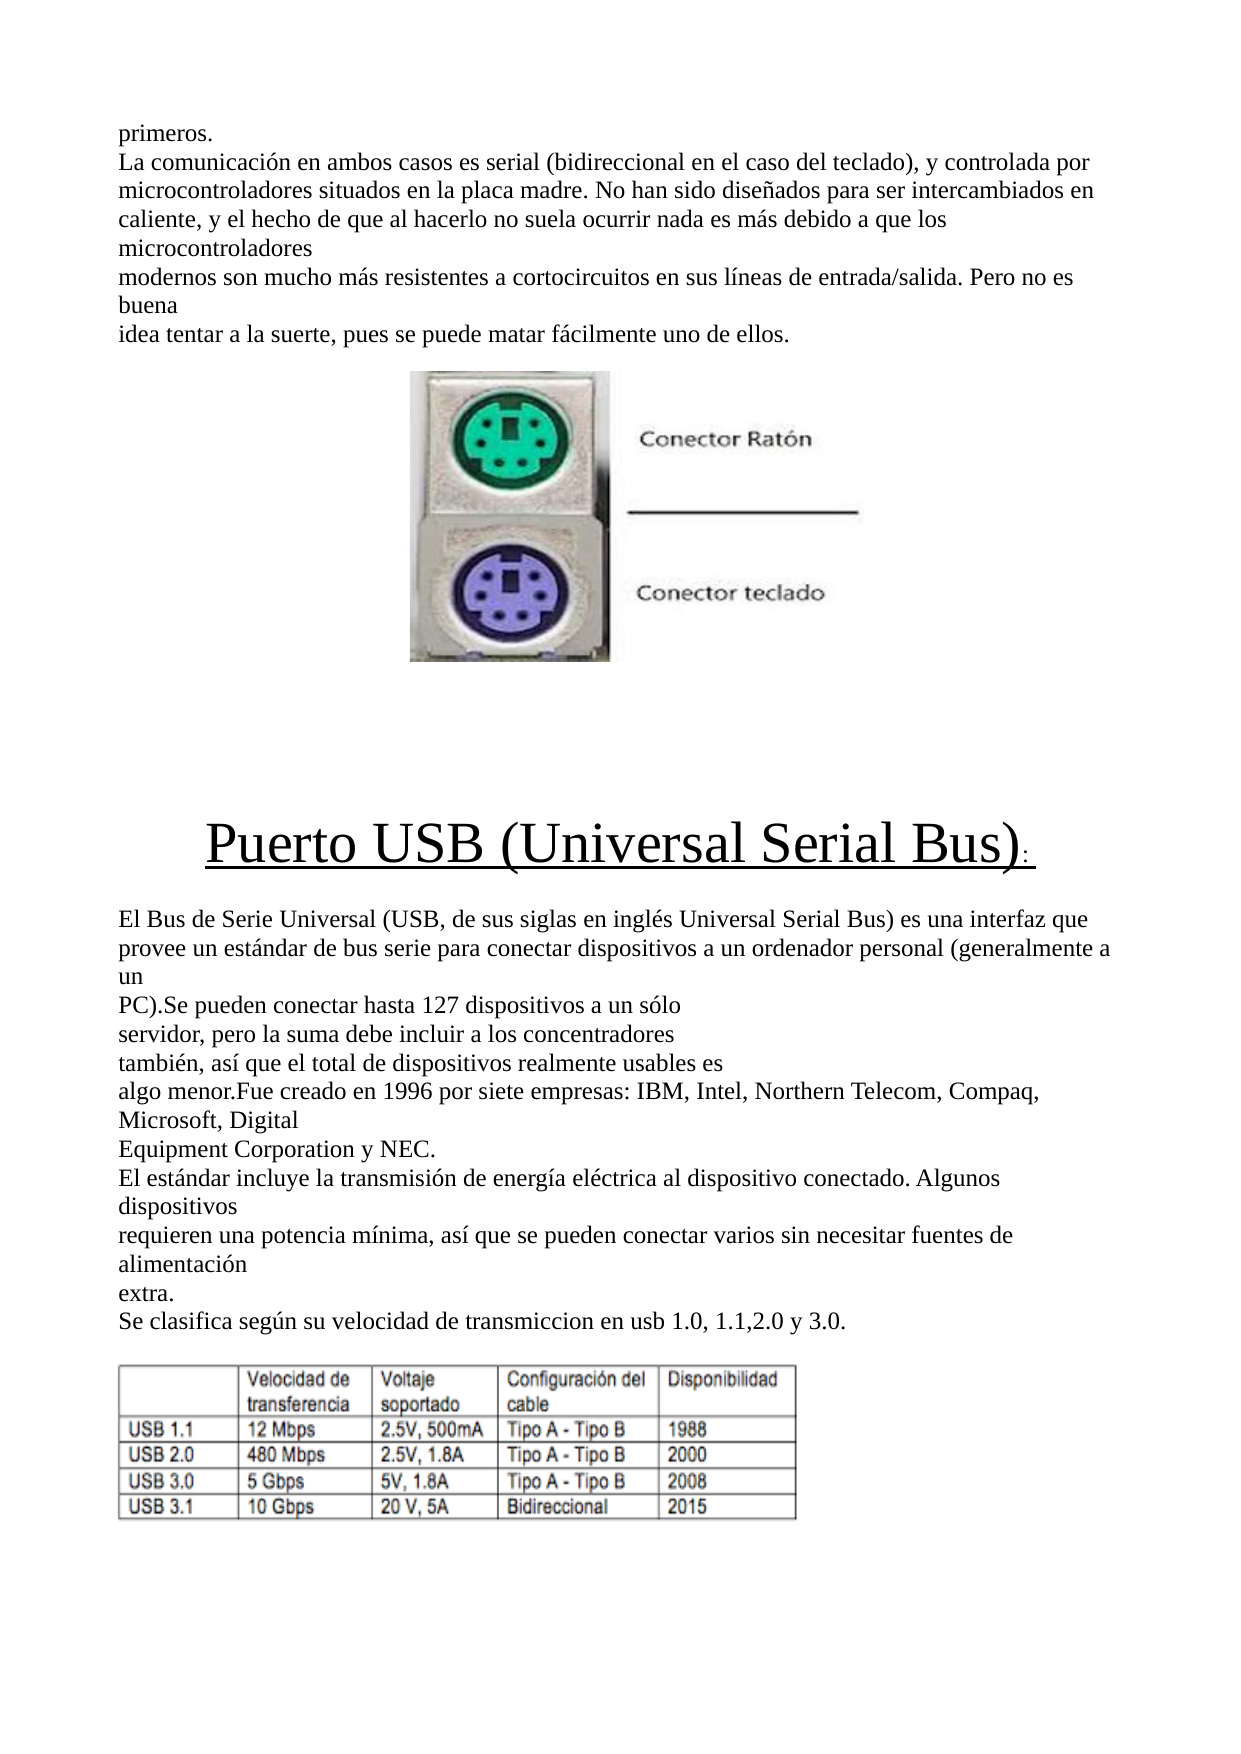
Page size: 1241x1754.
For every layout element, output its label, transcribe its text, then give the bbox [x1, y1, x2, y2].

picture [103, 1355, 809, 1529]
text Se clasifica según su velocidad de transmiccion en usb 1.0, 1.1,2.0 y 3.0. [118, 1306, 1122, 1335]
text idea tentar a la suerte, pues se puede matar fácilmente uno de ellos. [118, 319, 1122, 348]
text extra. [118, 1278, 1122, 1306]
text requieren una potencia mínima, así que se pueden conectar varios sin necesitar fuentes de alimentación [118, 1220, 1122, 1278]
text PC).Se pueden conectar hasta 127 dispositivos a un sólo [118, 990, 1122, 1019]
text El estándar incluye la transmisión de energía eléctrica al dispositivo conectado. Algunos dispositivos [118, 1163, 1122, 1220]
text microcontroladores situados en la placa madre. No han sido diseñados para ser intercambiados en [118, 176, 1122, 204]
text Equipment Corporation y NEC. [118, 1134, 1122, 1163]
text caliente, y el hecho de que al hacerlo no suela ocurrir nada es más debido a que los microcontroladores [118, 204, 1122, 262]
text El Bus de Serie Universal (USB, de sus siglas en inglés Universal Serial Bus) es una interfaz que [118, 904, 1122, 933]
text provee un estándar de bus serie para conectar dispositivos a un ordenador personal (generalmente a un [118, 933, 1122, 990]
text Puerto USB (Universal Serial Bus): [118, 808, 1122, 875]
text también, así que el total de dispositivos realmente usables es [118, 1048, 1122, 1076]
text modernos son mucho más resistentes a cortocircuitos en sus líneas de entrada/salida. Pero no es buena [118, 262, 1122, 319]
text servidor, pero la suma debe incluir a los concentradores [118, 1019, 1122, 1048]
text algo menor.Fue creado en 1996 por siete empresas: IBM, Intel, Northern Telecom, Compaq, Microsoft, Digital [118, 1076, 1122, 1134]
picture [409, 371, 865, 662]
text La comunicación en ambos casos es serial (bidireccional en el caso del teclado), y controlada por [118, 147, 1122, 176]
text primeros. [118, 118, 1122, 147]
